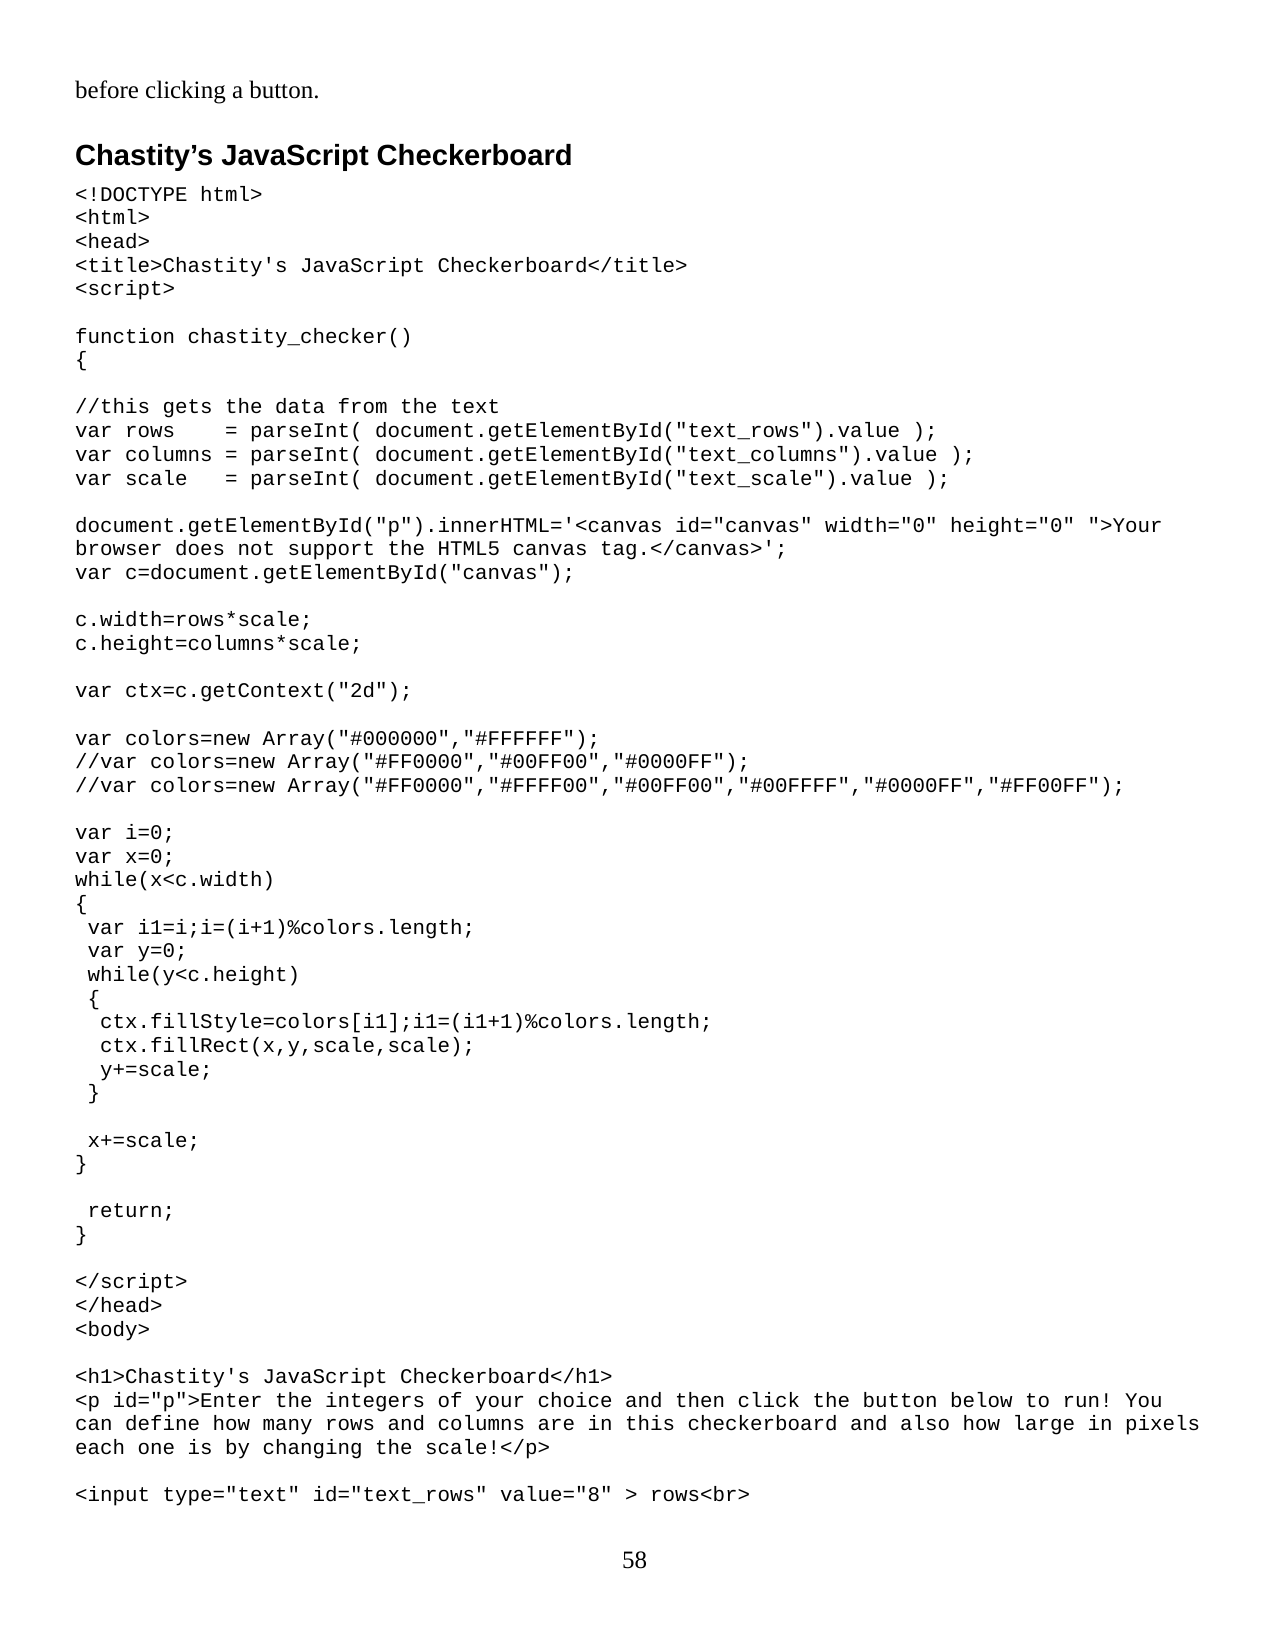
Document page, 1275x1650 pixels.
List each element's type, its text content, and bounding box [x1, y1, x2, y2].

text var rows = parseInt( document.getElementById("text_rows").value ); [75, 420, 1200, 444]
text <html> [75, 207, 1200, 231]
text </head> [75, 1295, 1200, 1319]
text var x=0; [75, 846, 1200, 869]
text before clicking a button. [75, 75, 1200, 104]
text x+=scale; [75, 1129, 1200, 1153]
text //var colors=new Array("#FF0000","#00FF00","#0000FF"); [75, 751, 1200, 775]
text var colors=new Array("#000000","#FFFFFF"); [75, 728, 1200, 751]
subtitle Chastity’s JavaScript Checkerboard [75, 138, 1200, 171]
text <head> [75, 231, 1200, 255]
text ctx.fillRect(x,y,scale,scale); [75, 1035, 1200, 1059]
text <input type="text" id="text_rows" value="8" > rows<br> [75, 1484, 1200, 1508]
text while(x<c.width) [75, 869, 1200, 893]
text function chastity_checker() [75, 326, 1200, 349]
text } [75, 1082, 1200, 1106]
text var c=document.getElementById("canvas"); [75, 562, 1200, 586]
text var i=0; [75, 822, 1200, 846]
text document.getElementById("p").innerHTML='<canvas id="canvas" width="0" height="0" ">Your browser does not support the HTML5 canvas tag.</canvas>'; [75, 515, 1200, 562]
text <h1>Chastity's JavaScript Checkerboard</h1> [75, 1366, 1200, 1390]
text { [75, 349, 1200, 373]
text { [75, 988, 1200, 1011]
text y+=scale; [75, 1059, 1200, 1082]
text var columns = parseInt( document.getElementById("text_columns").value ); [75, 444, 1200, 467]
text //this gets the data from the text [75, 397, 1200, 420]
text <body> [75, 1319, 1200, 1342]
text ctx.fillStyle=colors[i1];i1=(i1+1)%colors.length; [75, 1011, 1200, 1035]
text </script> [75, 1271, 1200, 1295]
text while(y<c.height) [75, 964, 1200, 988]
text <script> [75, 278, 1200, 302]
text //var colors=new Array("#FF0000","#FFFF00","#00FF00","#00FFFF","#0000FF","#FF00FF"); [75, 775, 1200, 798]
text } [75, 1224, 1200, 1248]
text var i1=i;i=(i+1)%colors.length; [75, 917, 1200, 940]
text <!DOCTYPE html> [75, 184, 1200, 207]
text var y=0; [75, 940, 1200, 964]
text <p id="p">Enter the integers of your choice and then click the button below to run! You can define how many rows and columns are in this checkerboard and also how large in pixels each one is by changing the scale!</p> [75, 1390, 1200, 1461]
text c.width=rows*scale; [75, 609, 1200, 633]
text return; [75, 1201, 1200, 1224]
text c.height=columns*scale; [75, 633, 1200, 657]
text <title>Chastity's JavaScript Checkerboard</title> [75, 255, 1200, 278]
text var ctx=c.getContext("2d"); [75, 680, 1200, 704]
text var scale = parseInt( document.getElementById("text_scale").value ); [75, 467, 1200, 491]
text } [75, 1153, 1200, 1177]
text { [75, 893, 1200, 917]
